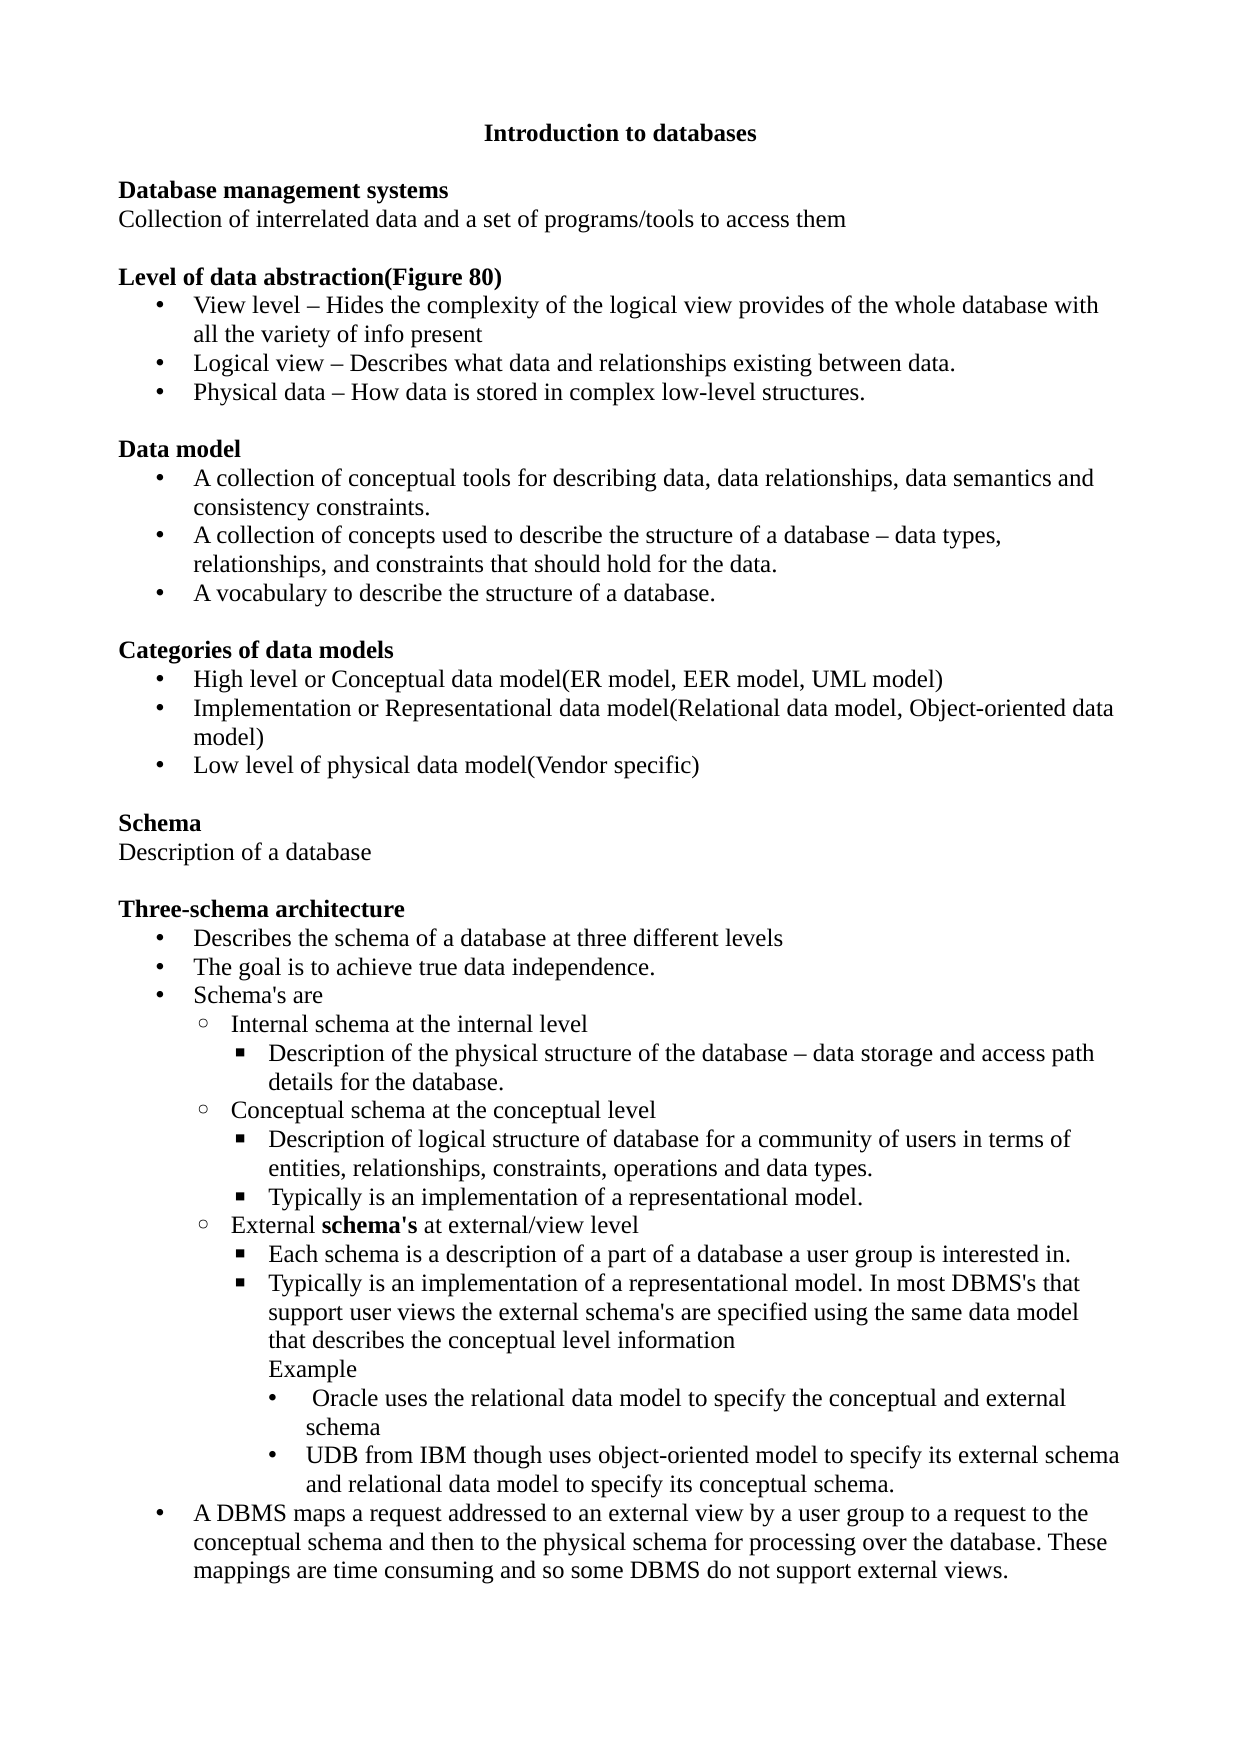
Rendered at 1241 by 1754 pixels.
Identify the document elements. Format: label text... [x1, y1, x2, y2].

list The goal is to achieve true data independence. [156, 952, 1122, 981]
list Internal schema at the internal level [193, 1009, 1122, 1038]
list View level – Hides the complexity of the logical view provides of the whole database with all the variety of info present [156, 291, 1122, 348]
list External schema's at external/view level [193, 1211, 1122, 1239]
list Oracle uses the relational data model to specify the conceptual and external schema [268, 1383, 1122, 1441]
list Implementation or Representational data model(Relational data model, Object-oriented data model) [156, 693, 1122, 751]
list A vocabulary to describe the structure of a database. [156, 578, 1122, 607]
list UDB from IBM though uses object-oriented model to specify its external schema and relational data model to specify its conceptual schema. [268, 1441, 1122, 1498]
text Categories of data models [118, 636, 1122, 664]
list Conceptual schema at the conceptual level [193, 1096, 1122, 1124]
list Physical data – How data is stored in complex low-level structures. [156, 377, 1122, 406]
list Typically is an implementation of a representational model. In most DBMS's that support user views the external schema's are specified using the same data model that describes the conceptual level information [231, 1268, 1122, 1354]
list Schema's are [156, 981, 1122, 1009]
list A DBMS maps a request addressed to an external view by a user group to a request to the conceptual schema and then to the physical schema for processing over the database. These mappings are time consuming and so some DBMS do not support external views. [156, 1498, 1122, 1584]
list High level or Conceptual data model(ER model, EER model, UML model) [156, 664, 1122, 693]
list A collection of concepts used to describe the structure of a database – data types, relationships, and constraints that should hold for the data. [156, 521, 1122, 578]
text Data model [118, 434, 1122, 463]
list A collection of conceptual tools for describing data, data relationships, data semantics and consistency constraints. [156, 463, 1122, 521]
list Each schema is a description of a part of a database a user group is interested in. [231, 1239, 1122, 1268]
text Database management systems [118, 176, 1122, 204]
text Three-schema architecture [118, 894, 1122, 923]
text Schema [118, 808, 1122, 837]
list Logical view – Describes what data and relationships existing between data. [156, 348, 1122, 377]
text Introduction to databases [118, 118, 1122, 147]
list Example [231, 1354, 1122, 1383]
list Typically is an implementation of a representational model. [231, 1182, 1122, 1211]
list Describes the schema of a database at three different levels [156, 923, 1122, 952]
text Collection of interrelated data and a set of programs/tools to access them [118, 204, 1122, 233]
list Description of logical structure of database for a community of users in terms of entities, relationships, constraints, operations and data types. [231, 1124, 1122, 1182]
text Level of data abstraction(Figure 80) [118, 262, 1122, 291]
list Low level of physical data model(Vendor specific) [156, 751, 1122, 779]
list Description of the physical structure of the database – data storage and access path details for the database. [231, 1038, 1122, 1096]
text Description of a database [118, 837, 1122, 866]
